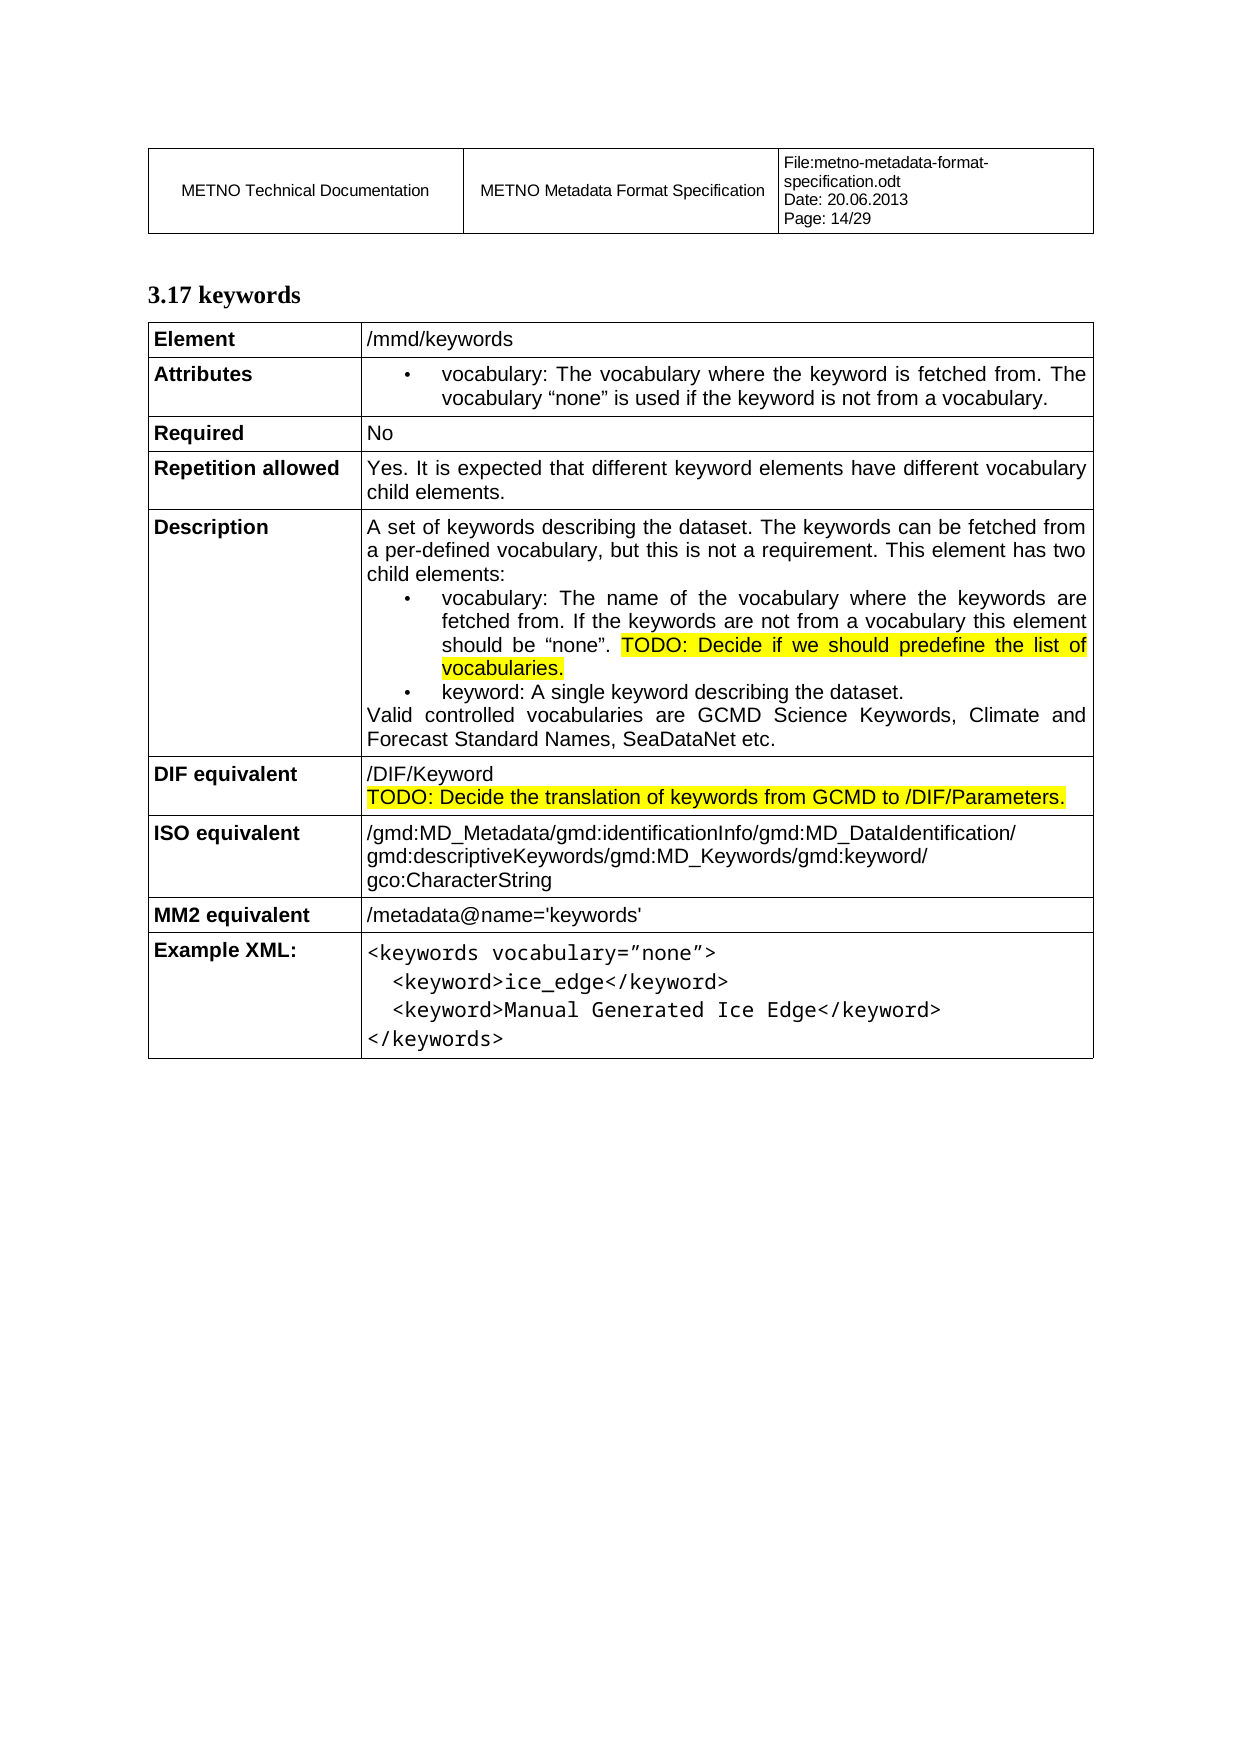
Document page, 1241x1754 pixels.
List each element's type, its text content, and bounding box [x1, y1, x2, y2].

table_header /mmd/keywords [362, 323, 1093, 357]
table_cell ISO equivalent [149, 816, 361, 897]
table_cell A set of keywords describing the dataset. The keywords can be fetched from a per-defined vocabulary, but this is not a requirement. This element has two child elements: vocabulary: The name of the vocabulary where the keywords are fetched from. If the keywords are not from a vocabulary this element should be “none”. TODO: Decide if we should predefine the list of vocabularies. keyword: A single keyword describing the dataset. Valid controlled vocabularies are GCMD Science Keywords, Climate and Forecast Standard Names, SeaDataNet etc. [362, 510, 1093, 756]
table_cell /metadata@name='keywords' [362, 898, 1093, 932]
table_cell /gmd:MD_Metadata/gmd:identificationInfo/gmd:MD_DataIdentification/gmd:descriptiveKeywords/gmd:MD_Keywords/gmd:keyword/gco:CharacterString [362, 816, 1093, 897]
table_cell Yes. It is expected that different keyword elements have different vocabulary child elements. [362, 452, 1093, 509]
table_cell Required [149, 417, 361, 451]
table_cell MM2 equivalent [149, 898, 361, 932]
table_cell <keywords vocabulary=”none”> <keyword>ice_edge</keyword> <keyword>Manual Generated Ice Edge</keyword> </keywords> [362, 933, 1093, 1058]
table_cell /DIF/Keyword TODO: Decide the translation of keywords from GCMD to /DIF/Parameters. [362, 757, 1093, 815]
table_cell Repetition allowed [149, 452, 361, 509]
table_cell Description [149, 510, 361, 756]
table_cell vocabulary: The vocabulary where the keyword is fetched from. The vocabulary “none” is used if the keyword is not from a vocabulary. [362, 358, 1093, 416]
subtitle keywords [148, 281, 1093, 309]
table_header Element [149, 323, 361, 357]
table_cell Example XML: [149, 933, 361, 1058]
table_cell Attributes [149, 358, 361, 416]
table_cell No [362, 417, 1093, 451]
table_cell DIF equivalent [149, 757, 361, 815]
